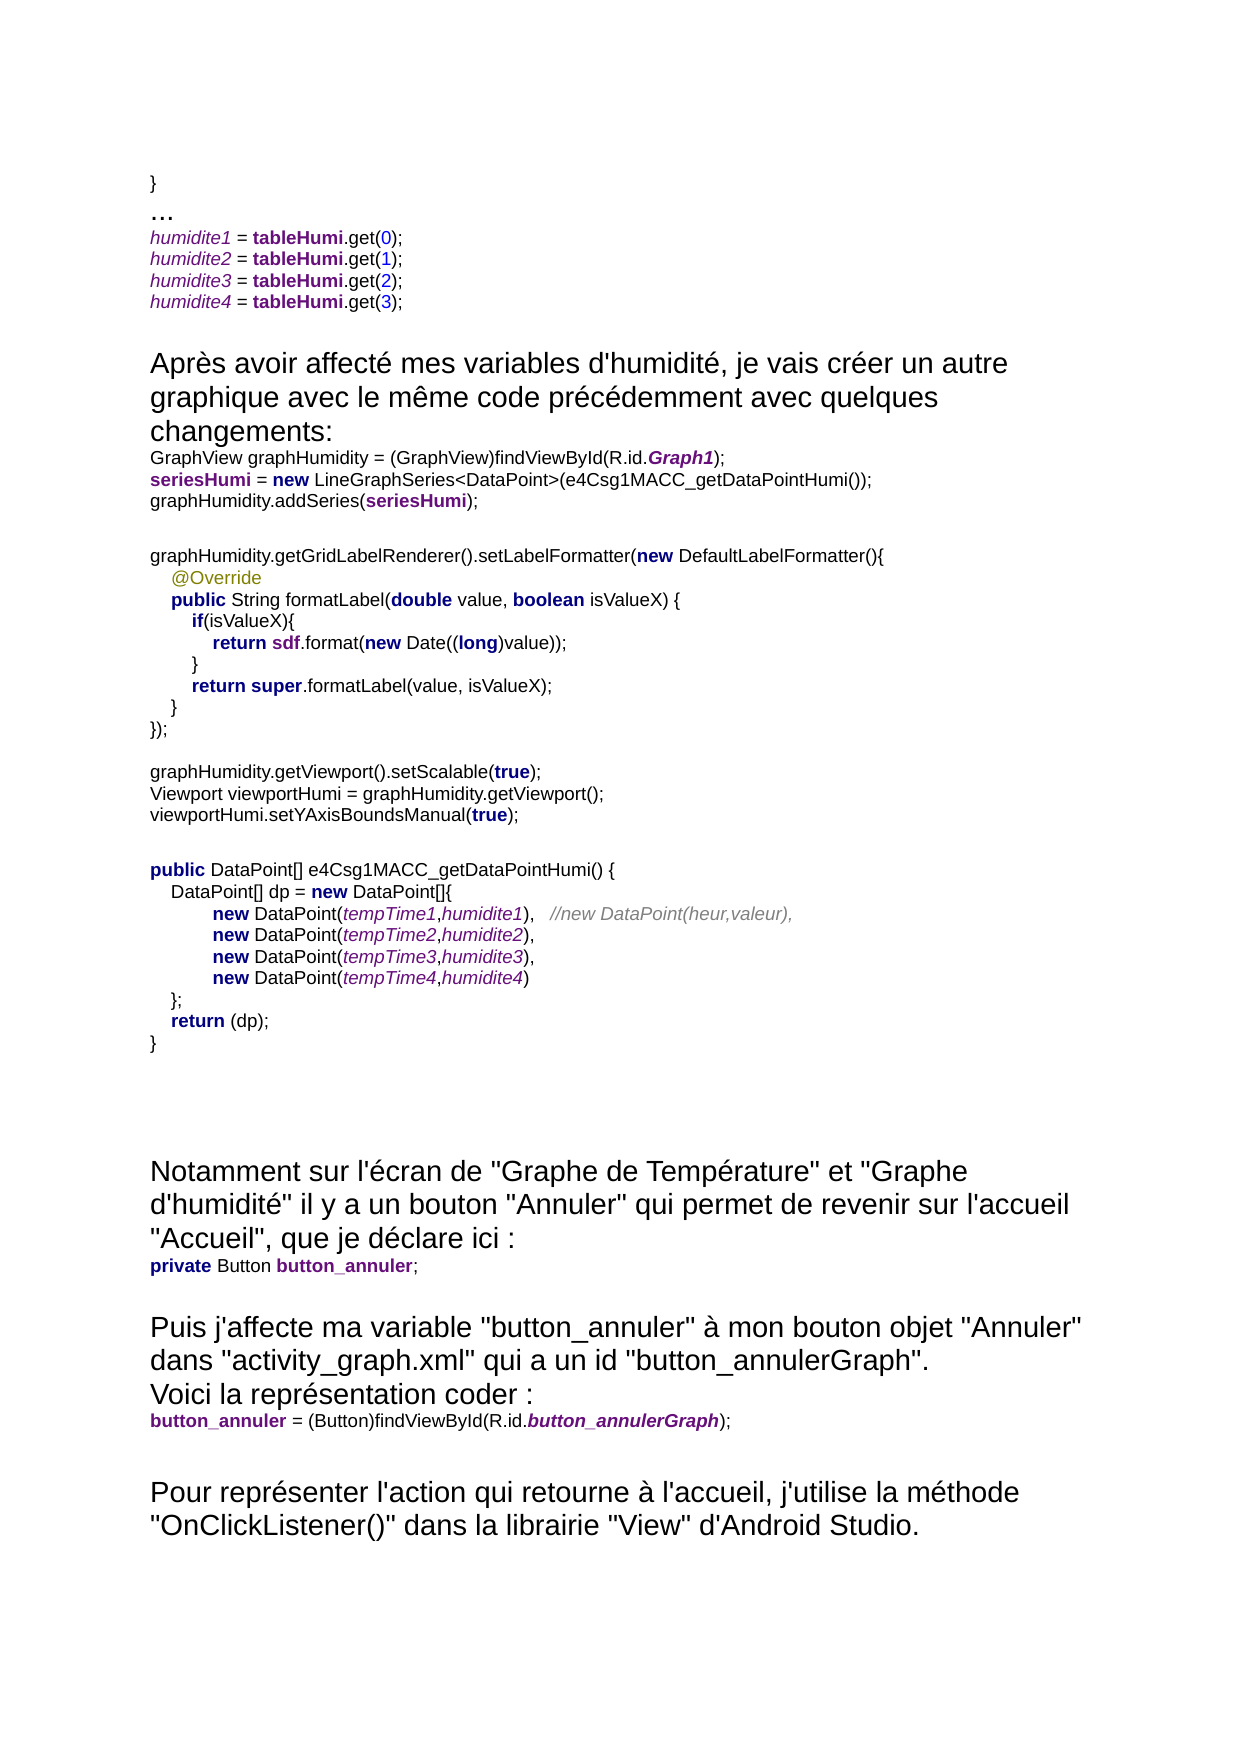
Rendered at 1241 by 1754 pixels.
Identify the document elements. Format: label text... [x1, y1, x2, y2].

text Notamment sur l'écran de "Graphe de Température" et "Graphe d'humidité" il y a un bouton "Annuler" qui permet de revenir sur l'accueil "Accueil", que je déclare ici : private Button button_annuler; [150, 1154, 1090, 1276]
text Pour représenter l'action qui retourne à l'accueil, j'utilise la méthode "OnClickListener()" dans la librairie "View" d'Android Studio. [150, 1475, 1090, 1542]
text graphHumidity.addSeries(seriesHumi); [150, 490, 1090, 512]
text GraphView graphHumidity = (GraphView)findViewById(R.id.Graph1); [150, 447, 1090, 469]
text Puis j'affecte ma variable "button_annuler" à mon bouton objet "Annuler" dans "activity_graph.xml" qui a un id "button_annulerGraph". [150, 1309, 1090, 1377]
text Après avoir affecté mes variables d'humidité, je vais créer un autre graphique avec le même code précédemment avec quelques changements: [150, 346, 1090, 447]
text Viewport viewportHumi = graphHumidity.getViewport(); viewportHumi.setYAxisBoundsManual(true); [150, 782, 1090, 826]
text Voici la représentation coder : button_annuler = (Button)findViewById(R.id.button_annulerGraph); [150, 1377, 1090, 1432]
text humidite1 = tableHumi.get(0); humidite2 = tableHumi.get(1); humidite3 = tableHumi.get(2); humidite4 = tableHumi.get(3); [150, 227, 1090, 313]
text } [150, 150, 1090, 193]
text graphHumidity.getGridLabelRenderer().setLabelFormatter(new DefaultLabelFormatter(){ @Override public String formatLabel(double value, boolean isValueX) { if(isValueX){ return sdf.format(new Date((long)value)); } return super.formatLabel(value, isValueX); } }); [150, 545, 1090, 739]
text graphHumidity.getViewport().setScalable(true); [150, 761, 1090, 782]
text seriesHumi = new LineGraphSeries<DataPoint>(e4Csg1MACC_getDataPointHumi()); [150, 469, 1090, 490]
text ... [150, 193, 1090, 227]
text public DataPoint[] e4Csg1MACC_getDataPointHumi() { DataPoint[] dp = new DataPoint[]{ new DataPoint(tempTime1,humidite1), //new DataPoint(heur,valeur), new DataPoint(tempTime2,humidite2), new DataPoint(tempTime3,humidite3), new DataPoint(tempTime4,humidite4) }; return (dp); } [150, 859, 1090, 1053]
